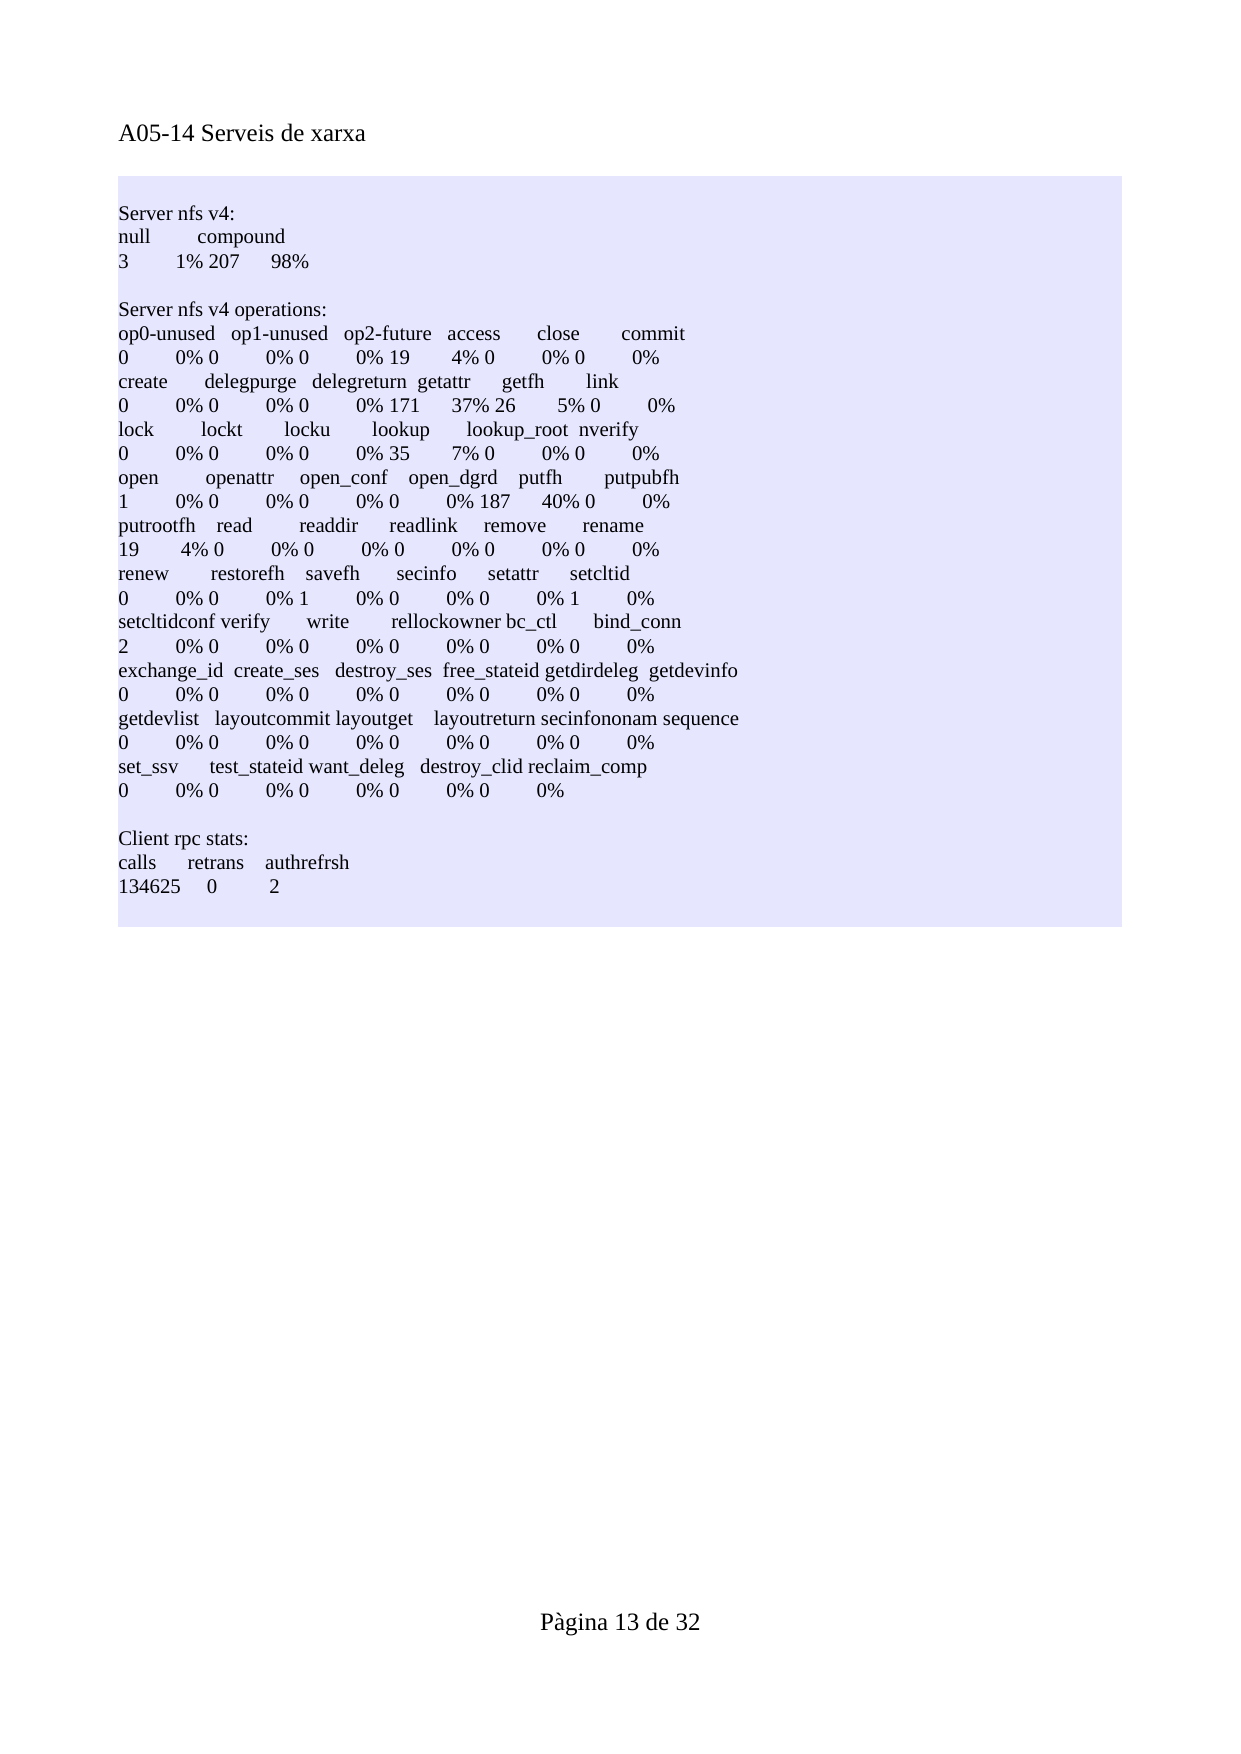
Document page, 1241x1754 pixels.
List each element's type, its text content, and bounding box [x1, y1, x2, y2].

text op0-unused op1-unused op2-future access close commit [118, 321, 1122, 345]
text set_ssv test_stateid want_deleg destroy_clid reclaim_comp [118, 754, 1122, 778]
text Server nfs v4: [118, 200, 1122, 224]
text 134625 0 2 [118, 874, 1122, 898]
text renew restorefh savefh secinfo setattr setcltid [118, 561, 1122, 585]
text open openattr open_conf open_dgrd putfh putpubfh [118, 465, 1122, 489]
text 3 1% 207 98% [118, 248, 1122, 273]
text setcltidconf verify write rellockowner bc_ctl bind_conn [118, 609, 1122, 633]
text lock lockt locku lookup lookup_root nverify [118, 417, 1122, 441]
text 1 0% 0 0% 0 0% 0 0% 187 40% 0 0% [118, 489, 1122, 513]
text putrootfh read readdir readlink remove rename [118, 513, 1122, 537]
text Server nfs v4 operations: [118, 297, 1122, 321]
text null compound [118, 224, 1122, 248]
text 19 4% 0 0% 0 0% 0 0% 0 0% 0 0% [118, 537, 1122, 561]
text getdevlist layoutcommit layoutget layoutreturn secinfononam sequence [118, 706, 1122, 730]
text 0 0% 0 0% 1 0% 0 0% 0 0% 1 0% [118, 585, 1122, 609]
text 0 0% 0 0% 0 0% 0 0% 0 0% [118, 778, 1122, 802]
text 0 0% 0 0% 0 0% 0 0% 0 0% 0 0% [118, 730, 1122, 754]
text 2 0% 0 0% 0 0% 0 0% 0 0% 0 0% [118, 633, 1122, 658]
text create delegpurge delegreturn getattr getfh link [118, 369, 1122, 393]
text calls retrans authrefrsh [118, 850, 1122, 874]
text 0 0% 0 0% 0 0% 19 4% 0 0% 0 0% [118, 345, 1122, 369]
text 0 0% 0 0% 0 0% 35 7% 0 0% 0 0% [118, 441, 1122, 465]
text Client rpc stats: [118, 826, 1122, 850]
text 0 0% 0 0% 0 0% 171 37% 26 5% 0 0% [118, 393, 1122, 417]
text exchange_id create_ses destroy_ses free_stateid getdirdeleg getdevinfo [118, 658, 1122, 682]
text 0 0% 0 0% 0 0% 0 0% 0 0% 0 0% [118, 682, 1122, 706]
